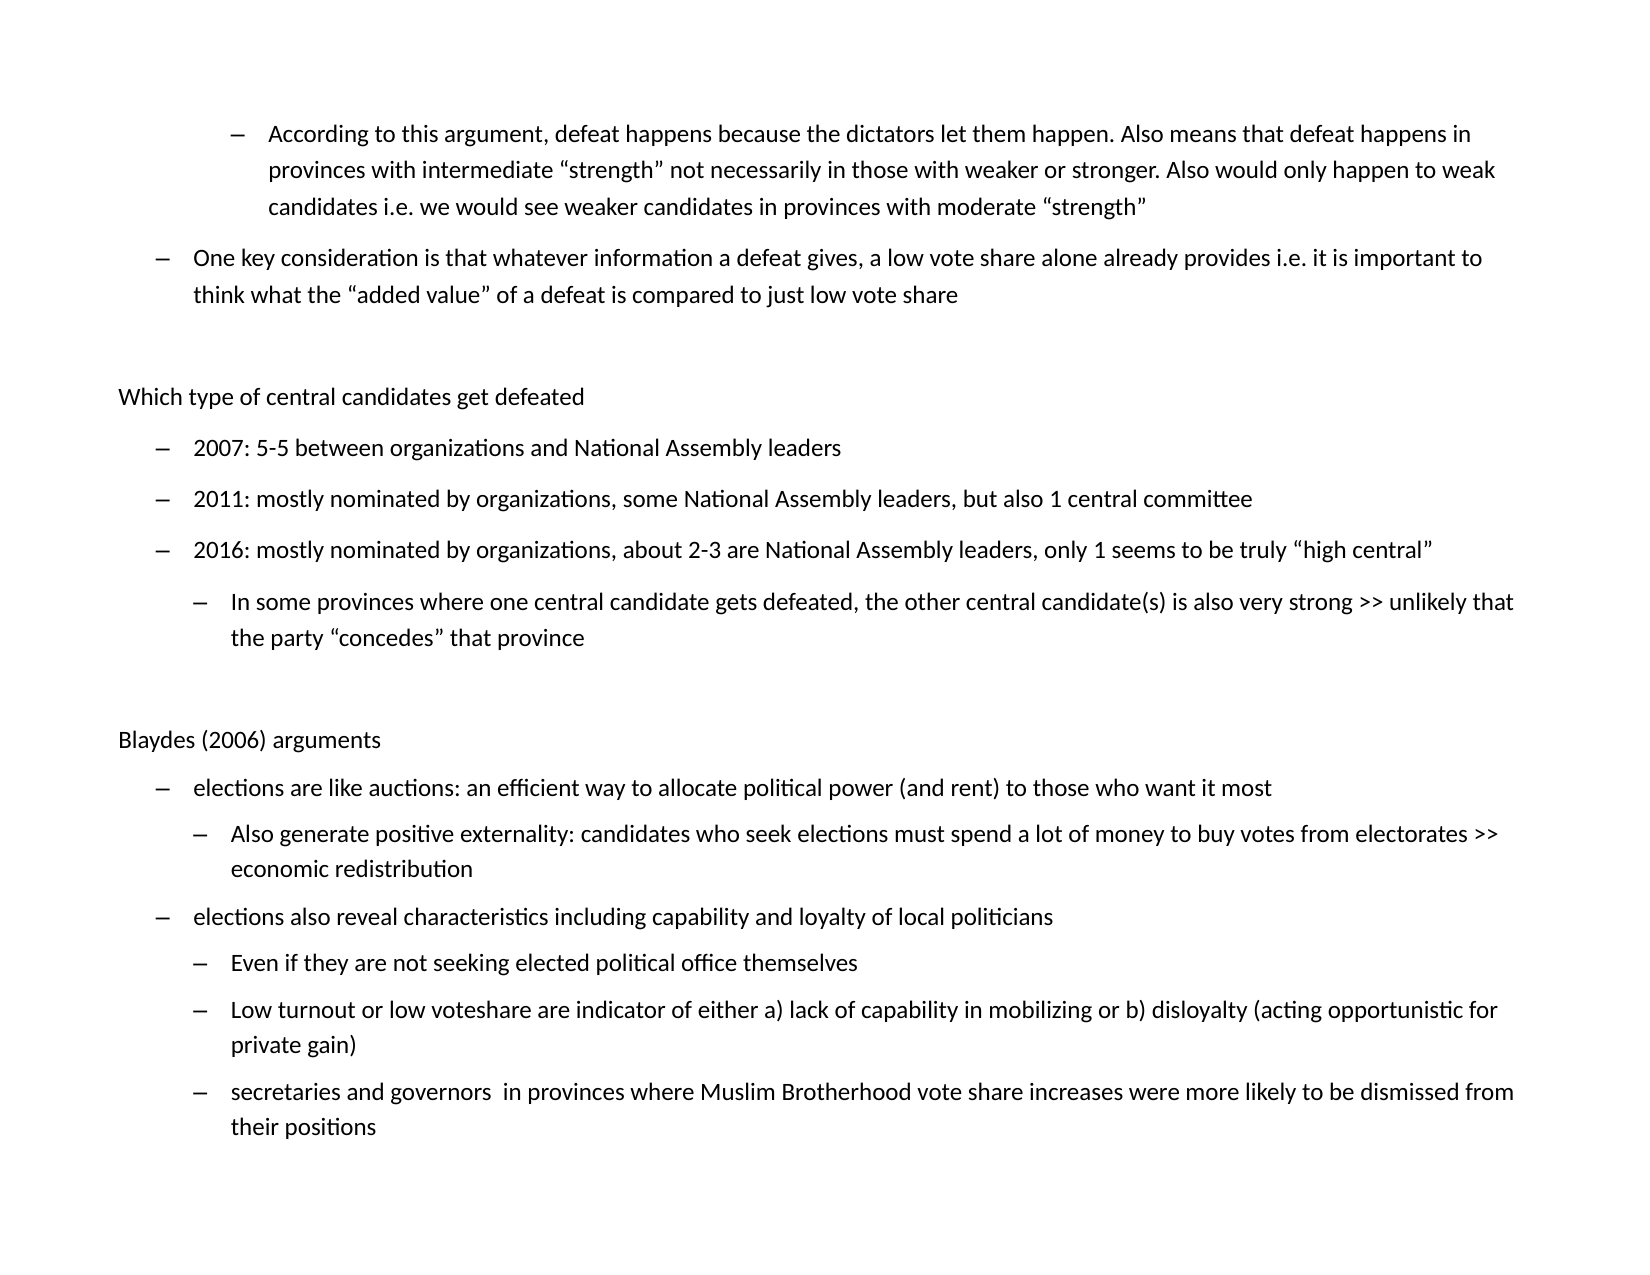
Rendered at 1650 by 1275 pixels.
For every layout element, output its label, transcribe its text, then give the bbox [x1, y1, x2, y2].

list 2016: mostly nominated by organizations, about 2-3 are National Assembly leaders, only 1 seems to be truly “high central” [156, 535, 1532, 565]
list Low turnout or low voteshare are indicator of either a) lack of capability in mobilizing or b) disloyalty (acting opportunistic for private gain) [193, 994, 1532, 1060]
list Also generate positive externality: candidates who seek elections must spend a lot of money to buy votes from electorates >> economic redistribution [193, 819, 1532, 884]
list According to this argument, defeat happens because the dictators let them happen. Also means that defeat happens in provinces with intermediate “strength” not necessarily in those with weaker or stronger. Also would only happen to weak candidates i.e. we would see weaker candidates in provinces with moderate “strength” [231, 118, 1532, 222]
list 2011: mostly nominated by organizations, some National Assembly leaders, but also 1 central committee [156, 483, 1532, 514]
list secretaries and governors in provinces where Muslim Brotherhood vote share increases were more likely to be dismissed from their positions [193, 1077, 1532, 1142]
list In some provinces where one central candidate gets defeated, the other central candidate(s) is also very strong >> unlikely that the party “concedes” that province [193, 586, 1532, 653]
text Which type of central candidates get defeated [118, 381, 1532, 412]
list Even if they are not seeking elected political office themselves [193, 948, 1532, 978]
text Blaydes (2006) arguments [118, 725, 1532, 755]
list 2007: 5-5 between organizations and National Assembly leaders [156, 432, 1532, 463]
list elections are like auctions: an efficient way to allocate political power (and rent) to those who want it most [156, 772, 1532, 802]
list One key consideration is that whatever information a defeat gives, a low vote share alone already provides i.e. it is important to think what the “added value” of a defeat is compared to just low vote share [156, 242, 1532, 309]
list elections also reveal characteristics including capability and loyalty of local politicians [156, 901, 1532, 931]
